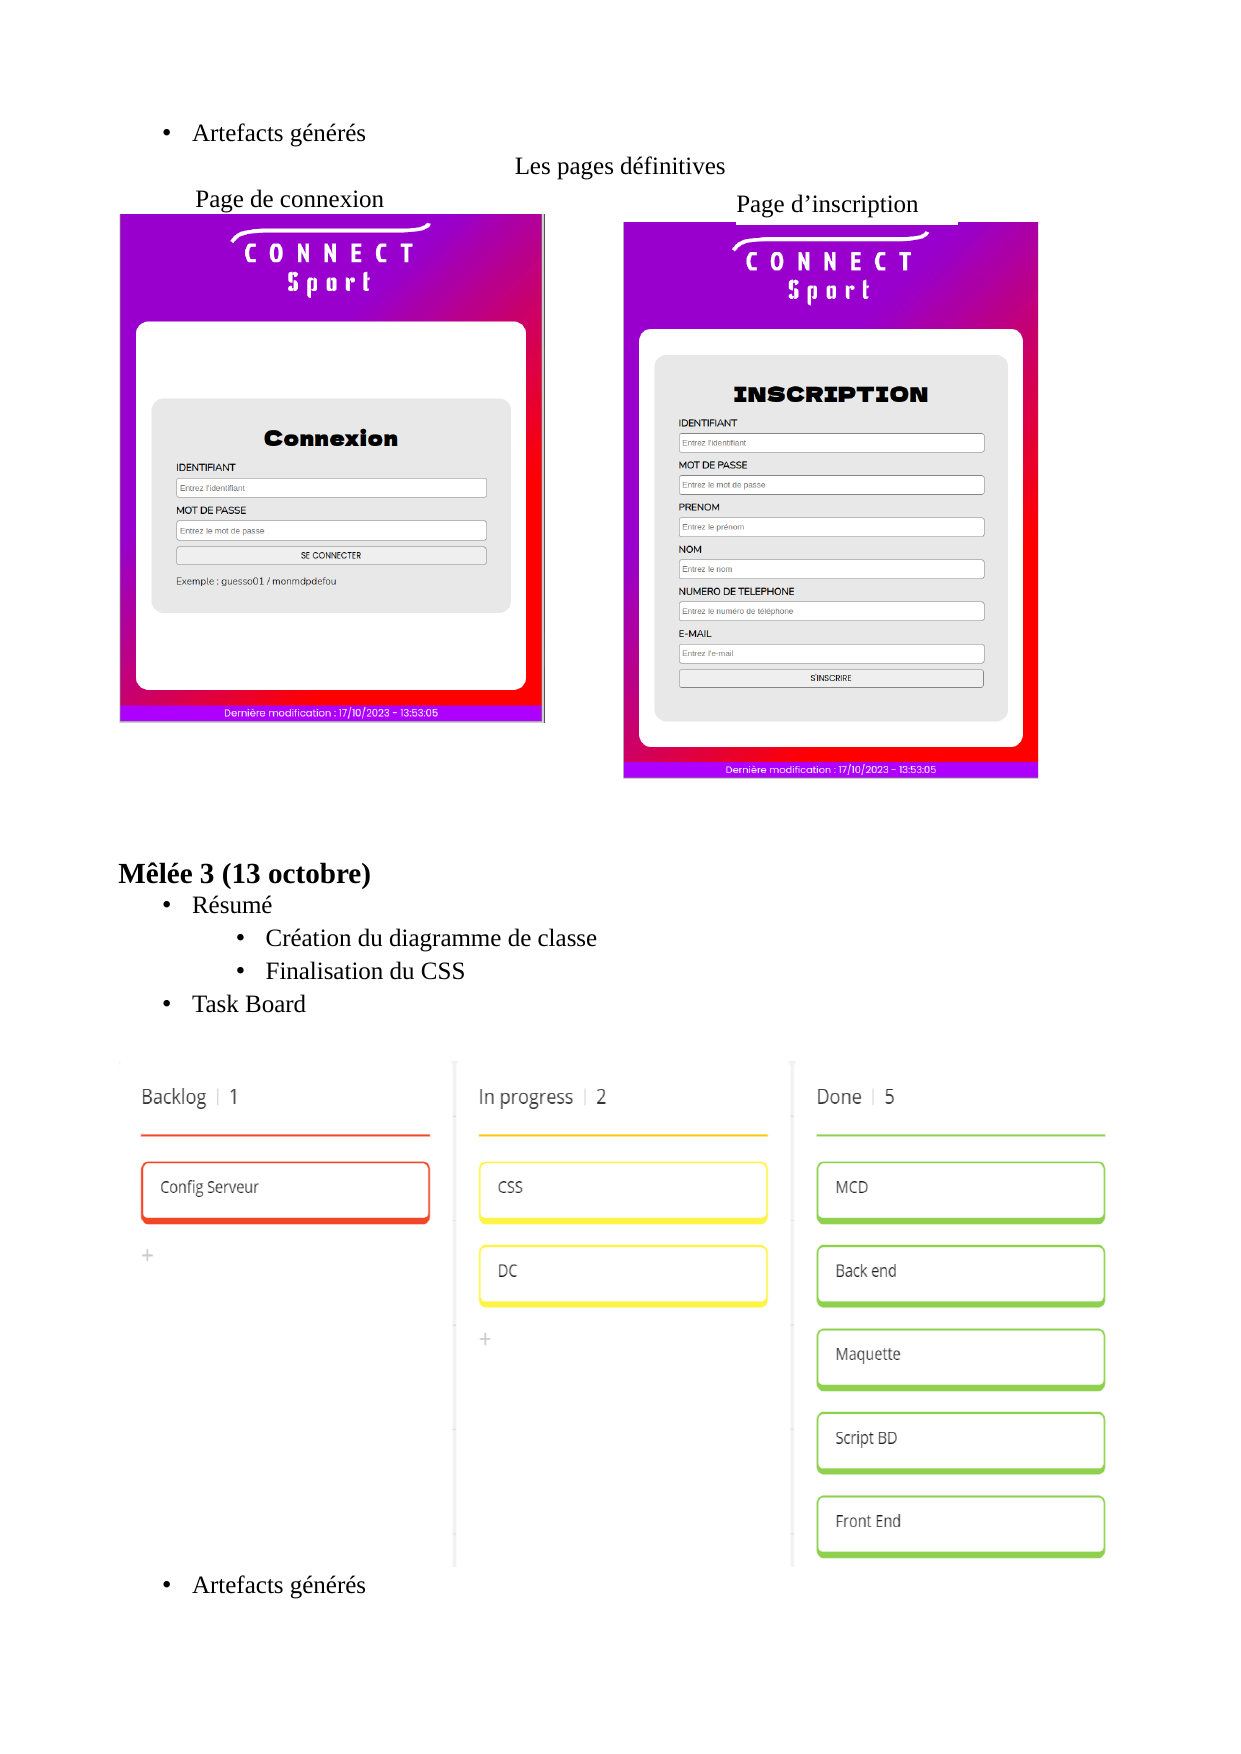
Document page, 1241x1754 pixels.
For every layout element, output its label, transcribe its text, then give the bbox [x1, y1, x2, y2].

text Page d’inscription [736, 189, 958, 218]
list Finalisation du CSS [236, 956, 1122, 985]
list Task Board [162, 989, 1122, 1018]
list Résumé [162, 890, 1122, 919]
subtitle Mêlée 3 (13 octobre) [118, 856, 1122, 890]
list Création du diagramme de classe [236, 923, 1122, 952]
list Artefacts générés [162, 118, 1122, 147]
list Artefacts générés [162, 1567, 1122, 1599]
text Les pages définitives [118, 151, 1122, 180]
text Page de connexion [195, 184, 426, 213]
